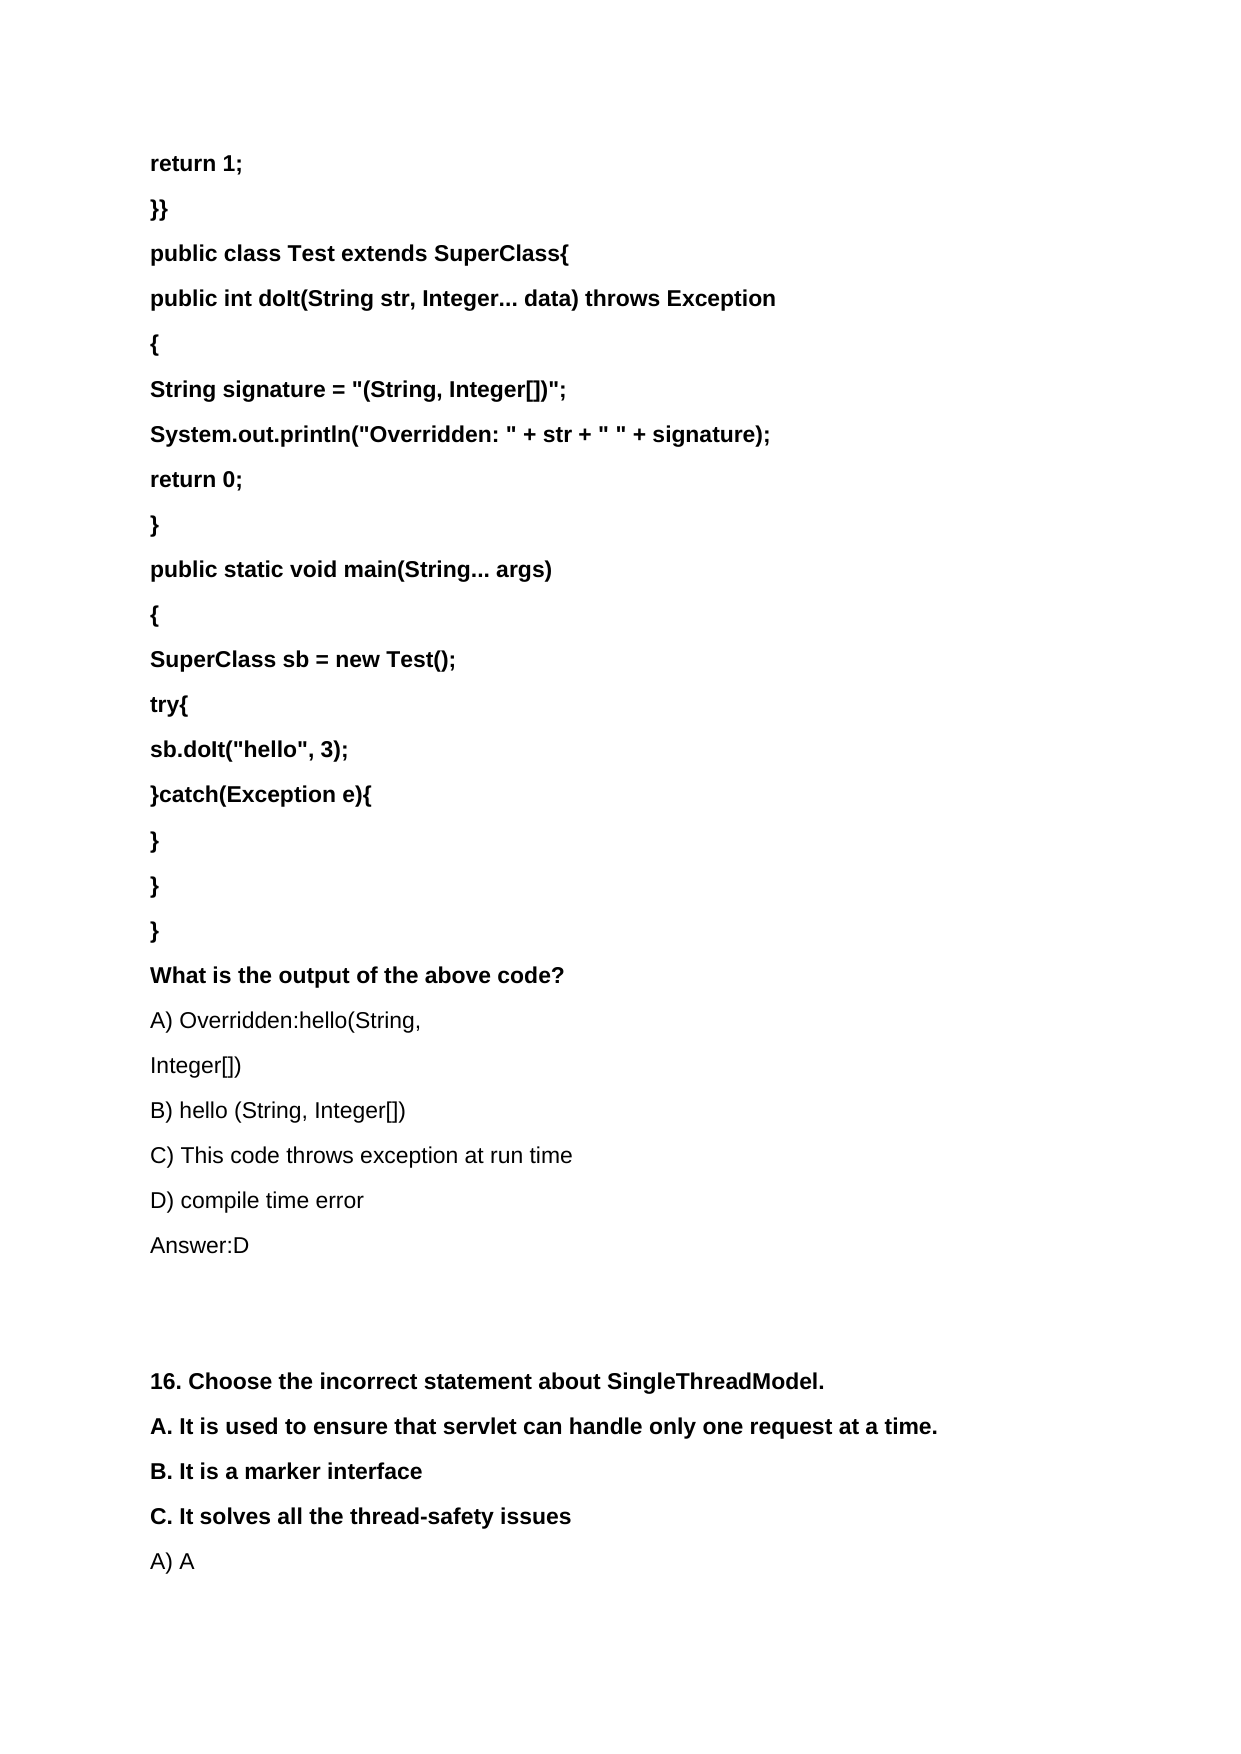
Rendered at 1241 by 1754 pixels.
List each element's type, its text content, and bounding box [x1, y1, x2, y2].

text A) Overridden:hello(String, [150, 1007, 1090, 1033]
text System.out.println("Overridden: " + str + " " + signature); [150, 421, 1090, 447]
text A. It is used to ensure that servlet can handle only one request at a time. [150, 1413, 1090, 1439]
text Integer[]) [150, 1052, 1090, 1078]
text return 0; [150, 466, 1090, 492]
text public class Test extends SuperClass{ [150, 240, 1090, 267]
text What is the output of the above code? [150, 962, 1090, 988]
text } [150, 511, 1090, 537]
text }} [150, 195, 1090, 221]
text C. It solves all the thread-safety issues [150, 1503, 1090, 1529]
text sb.doIt("hello", 3); [150, 736, 1090, 763]
text A) A [150, 1548, 1090, 1574]
text Answer:D [150, 1232, 1090, 1259]
text SuperClass sb = new Test(); [150, 646, 1090, 672]
text D) compile time error [150, 1187, 1090, 1214]
text { [150, 330, 1090, 357]
text } [150, 917, 1090, 943]
text try{ [150, 691, 1090, 718]
text B) hello (String, Integer[]) [150, 1097, 1090, 1123]
text 16. Choose the incorrect statement about SingleThreadModel. [150, 1368, 1090, 1394]
text } [150, 827, 1090, 853]
text public int doIt(String str, Integer... data) throws Exception [150, 285, 1090, 312]
text return 1; [150, 150, 1090, 176]
text C) This code throws exception at run time [150, 1142, 1090, 1169]
text }catch(Exception e){ [150, 781, 1090, 808]
text { [150, 601, 1090, 627]
text } [150, 872, 1090, 898]
text B. It is a marker interface [150, 1458, 1090, 1484]
text String signature = "(String, Integer[])"; [150, 376, 1090, 402]
text public static void main(String... args) [150, 556, 1090, 582]
